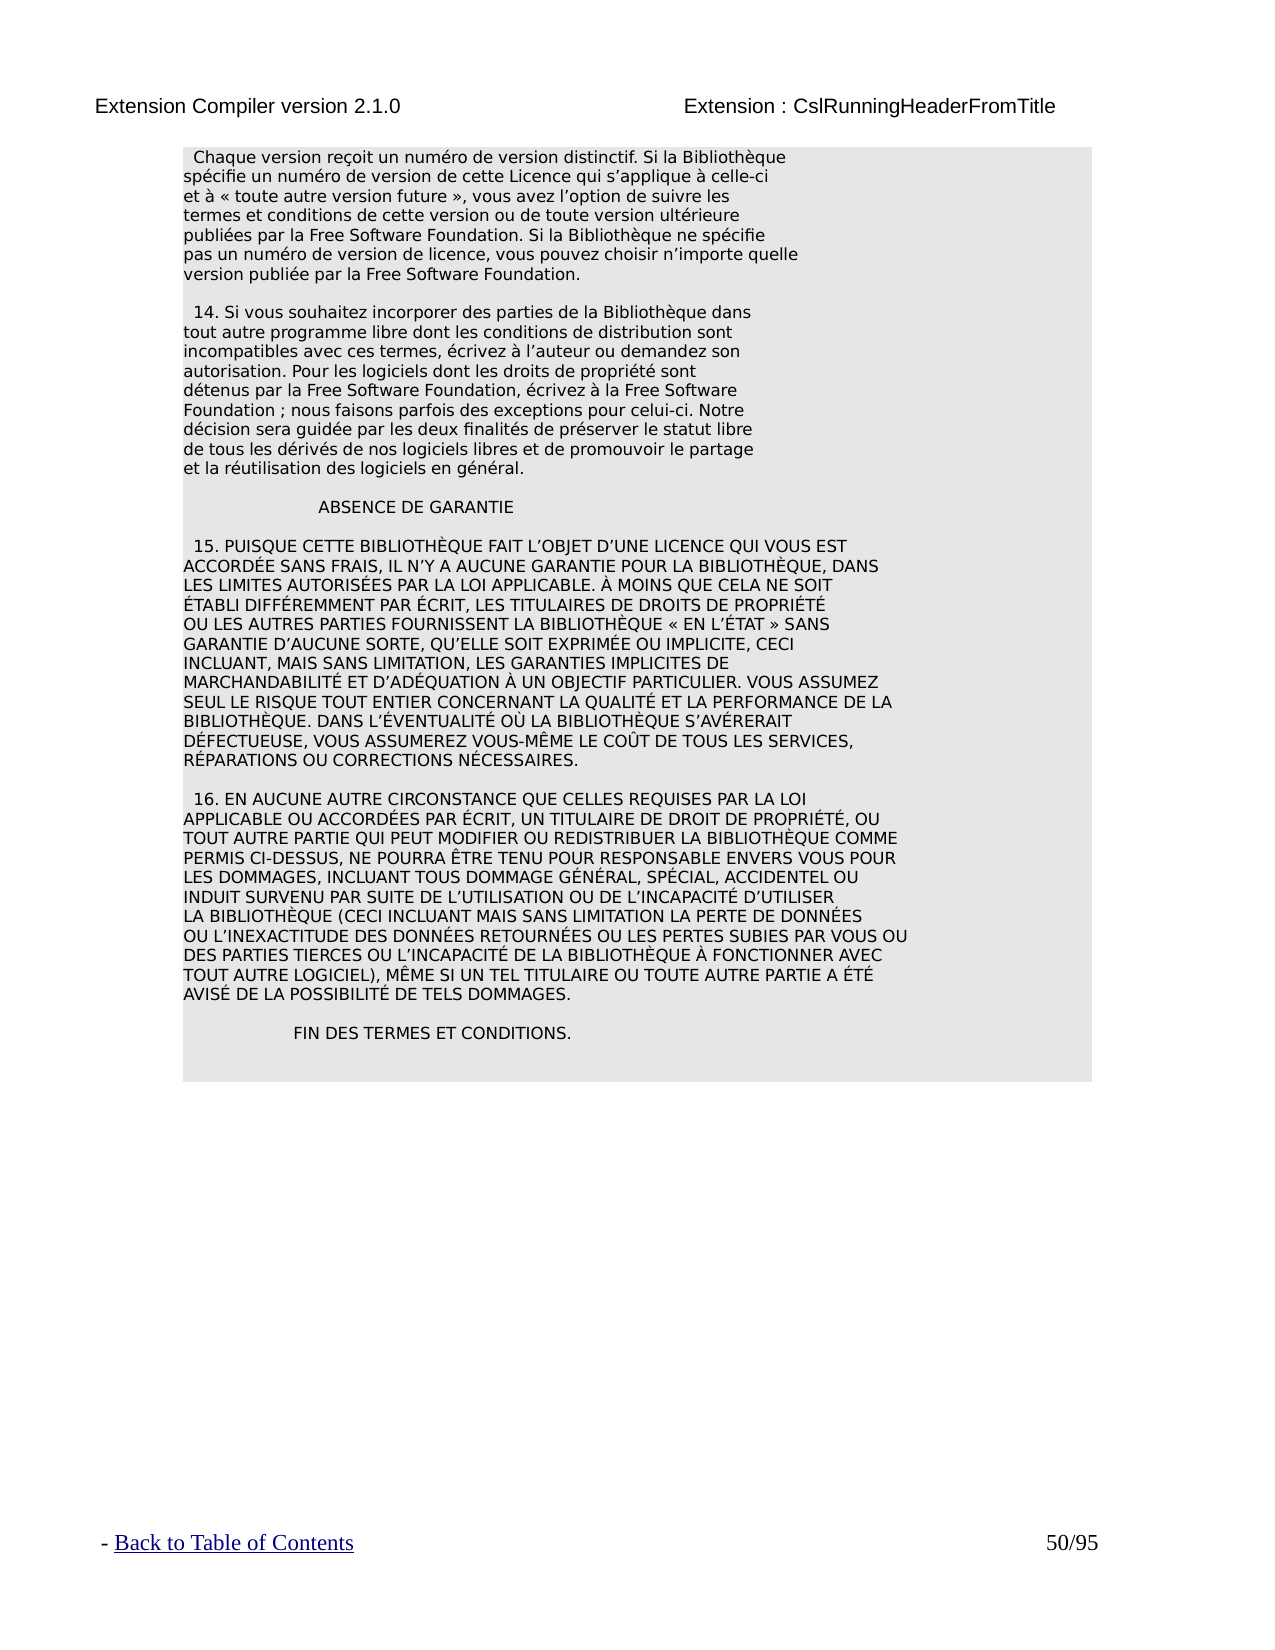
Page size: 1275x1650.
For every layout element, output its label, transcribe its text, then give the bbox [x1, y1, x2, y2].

text DES PARTIES TIERCES OU L’INCAPACITÉ DE LA BIBLIOTHÈQUE À FONCTIONNER AVEC [183, 946, 1092, 966]
text OU L’INEXACTITUDE DES DONNÉES RETOURNÉES OU LES PERTES SUBIES PAR VOUS OU [183, 927, 1092, 946]
text DÉFECTUEUSE, VOUS ASSUMEREZ VOUS-MÊME LE COÛT DE TOUS LES SERVICES, [183, 732, 1092, 751]
text INCLUANT, MAIS SANS LIMITATION, LES GARANTIES IMPLICITES DE [183, 654, 1092, 673]
text AVISÉ DE LA POSSIBILITÉ DE TELS DOMMAGES. [183, 985, 1092, 1004]
text 16. EN AUCUNE AUTRE CIRCONSTANCE QUE CELLES REQUISES PAR LA LOI [183, 790, 1092, 810]
text spécifie un numéro de version de cette Licence qui s’applique à celle-ci [183, 167, 1092, 186]
text TOUT AUTRE LOGICIEL), MÊME SI UN TEL TITULAIRE OU TOUTE AUTRE PARTIE A ÉTÉ [183, 966, 1092, 985]
text 15. PUISQUE CETTE BIBLIOTHÈQUE FAIT L’OBJET D’UNE LICENCE QUI VOUS EST [183, 537, 1092, 557]
text LES LIMITES AUTORISÉES PAR LA LOI APPLICABLE. À MOINS QUE CELA NE SOIT [183, 576, 1092, 596]
text SEUL LE RISQUE TOUT ENTIER CONCERNANT LA QUALITÉ ET LA PERFORMANCE DE LA [183, 693, 1092, 712]
text FIN DES TERMES ET CONDITIONS. [183, 1024, 1092, 1043]
text INDUIT SURVENU PAR SUITE DE L’UTILISATION OU DE L’INCAPACITÉ D’UTILISER [183, 888, 1092, 907]
text OU LES AUTRES PARTIES FOURNISSENT LA BIBLIOTHÈQUE « EN L’ÉTAT » SANS [183, 615, 1092, 634]
text détenus par la Free Software Foundation, écrivez à la Free Software [183, 381, 1092, 401]
text TOUT AUTRE PARTIE QUI PEUT MODIFIER OU REDISTRIBUER LA BIBLIOTHÈQUE COMME [183, 829, 1092, 849]
text termes et conditions de cette version ou de toute version ultérieure [183, 206, 1092, 225]
text tout autre programme libre dont les conditions de distribution sont [183, 323, 1092, 342]
text ÉTABLI DIFFÉREMMENT PAR ÉCRIT, LES TITULAIRES DE DROITS DE PROPRIÉTÉ [183, 596, 1092, 615]
text et la réutilisation des logiciels en général. [183, 459, 1092, 479]
text Chaque version reçoit un numéro de version distinctif. Si la Bibliothèque [183, 147, 1092, 167]
text LES DOMMAGES, INCLUANT TOUS DOMMAGE GÉNÉRAL, SPÉCIAL, ACCIDENTEL OU [183, 868, 1092, 888]
text Foundation ; nous faisons parfois des exceptions pour celui-ci. Notre [183, 401, 1092, 420]
text PERMIS CI-DESSUS, NE POURRA ÊTRE TENU POUR RESPONSABLE ENVERS VOUS POUR [183, 849, 1092, 868]
text et à « toute autre version future », vous avez l’option de suivre les [183, 186, 1092, 206]
text de tous les dérivés de nos logiciels libres et de promouvoir le partage [183, 440, 1092, 459]
text ACCORDÉE SANS FRAIS, IL N’Y A AUCUNE GARANTIE POUR LA BIBLIOTHÈQUE, DANS [183, 557, 1092, 576]
text GARANTIE D’AUCUNE SORTE, QU’ELLE SOIT EXPRIMÉE OU IMPLICITE, CECI [183, 634, 1092, 654]
text MARCHANDABILITÉ ET D’ADÉQUATION À UN OBJECTIF PARTICULIER. VOUS ASSUMEZ [183, 673, 1092, 693]
text incompatibles avec ces termes, écrivez à l’auteur ou demandez son [183, 342, 1092, 362]
text 14. Si vous souhaitez incorporer des parties de la Bibliothèque dans [183, 303, 1092, 323]
text publiées par la Free Software Foundation. Si la Bibliothèque ne spécifie [183, 225, 1092, 245]
text RÉPARATIONS OU CORRECTIONS NÉCESSAIRES. [183, 751, 1092, 771]
text BIBLIOTHÈQUE. DANS L’ÉVENTUALITÉ OÙ LA BIBLIOTHÈQUE S’AVÉRERAIT [183, 712, 1092, 732]
text APPLICABLE OU ACCORDÉES PAR ÉCRIT, UN TITULAIRE DE DROIT DE PROPRIÉTÉ, OU [183, 810, 1092, 829]
text pas un numéro de version de licence, vous pouvez choisir n’importe quelle [183, 245, 1092, 264]
text ABSENCE DE GARANTIE [183, 498, 1092, 518]
text LA BIBLIOTHÈQUE (CECI INCLUANT MAIS SANS LIMITATION LA PERTE DE DONNÉES [183, 907, 1092, 927]
text autorisation. Pour les logiciels dont les droits de propriété sont [183, 362, 1092, 381]
text version publiée par la Free Software Foundation. [183, 264, 1092, 284]
text décision sera guidée par les deux finalités de préserver le statut libre [183, 420, 1092, 440]
